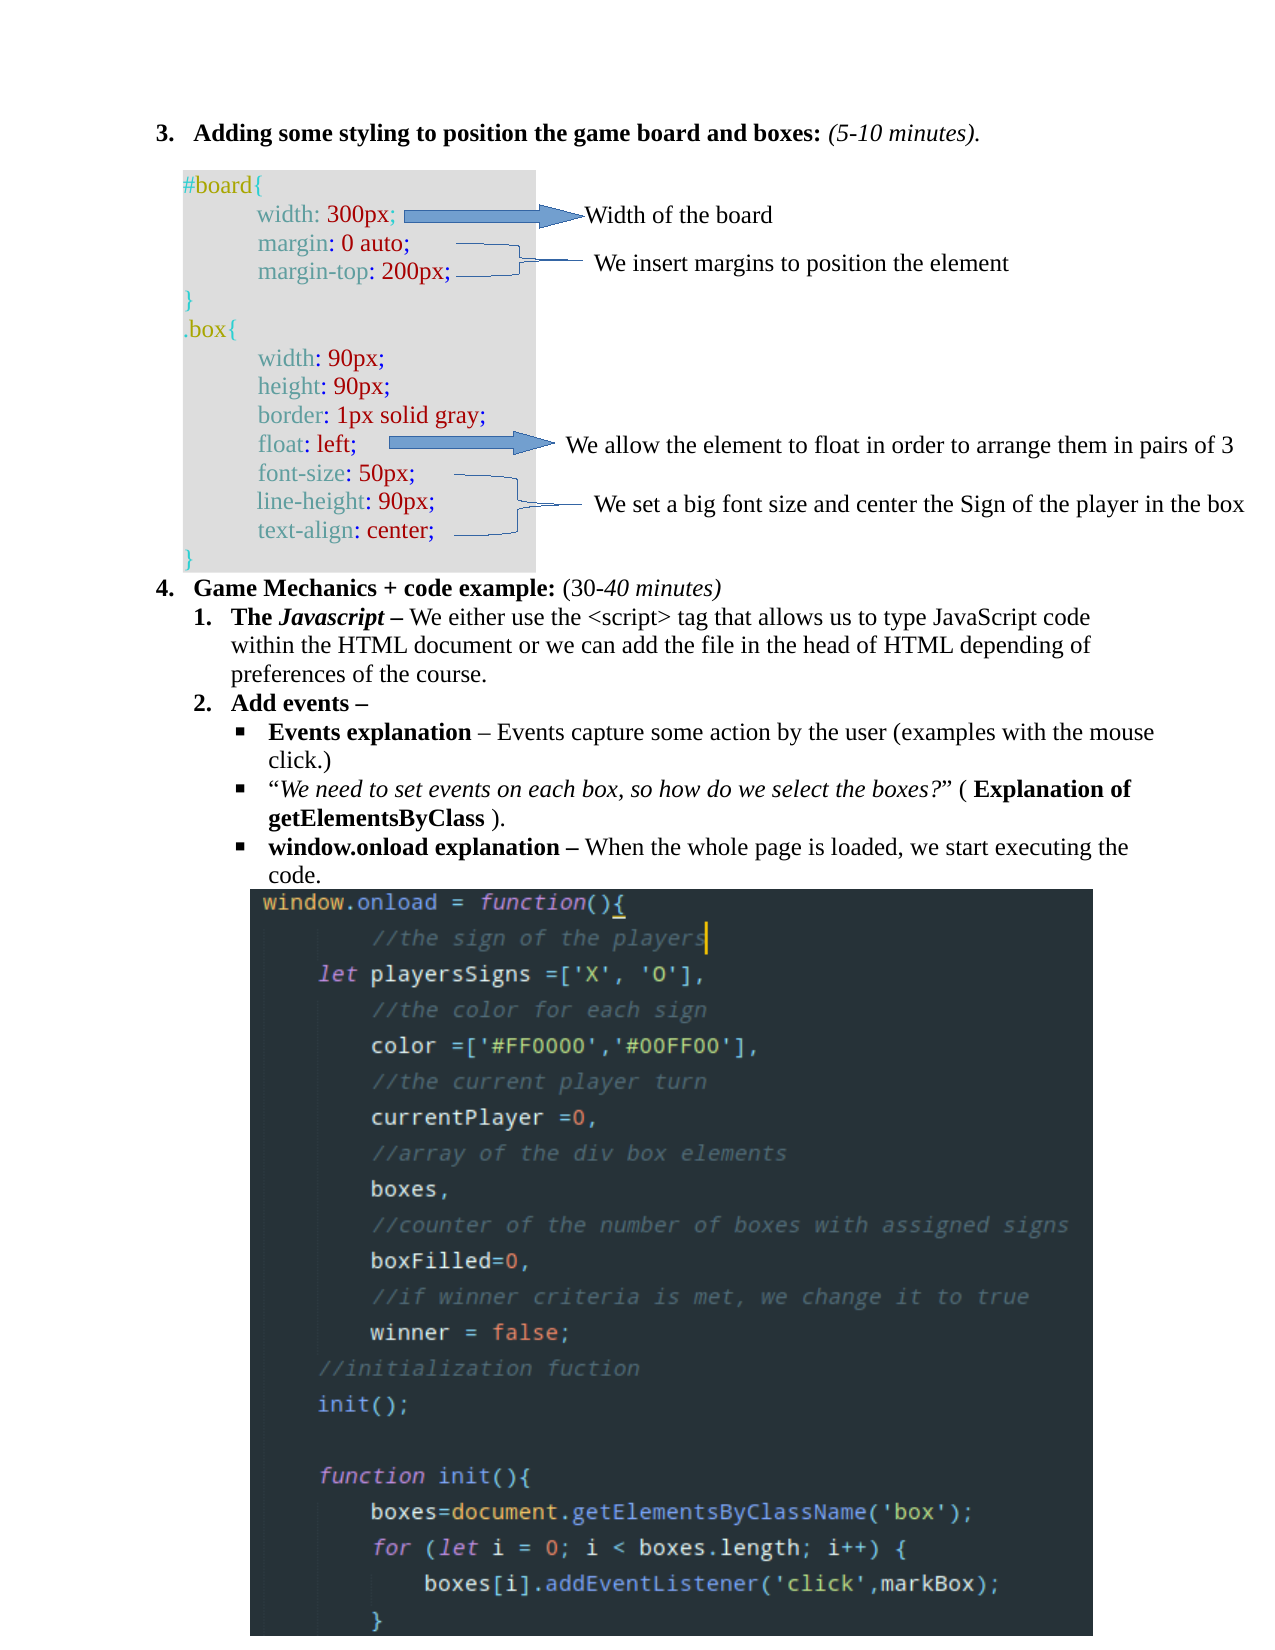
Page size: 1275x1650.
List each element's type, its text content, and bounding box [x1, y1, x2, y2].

picture [250, 889, 1093, 1636]
list Events explanation – Events capture some action by the user (examples with the mouse click.) [231, 717, 1157, 774]
list Adding some styling to position the game board and boxes: (5-10 minutes). [156, 118, 1157, 147]
list Add events – [193, 688, 1157, 717]
list The Javascript – We either use the <script> tag that allows us to type JavaScript code within the HTML document or we can add the file in the head of HTML depending of preferences of the course. [193, 602, 1157, 688]
list Game Mechanics + code example: (30-40 minutes) [156, 147, 1157, 602]
list window.onload explanation – When the whole page is loaded, we start executing the code. [231, 832, 1157, 889]
list “We need to set events on each box, so how do we select the boxes?” ( Explanation of getElementsByClass ). [231, 774, 1157, 832]
